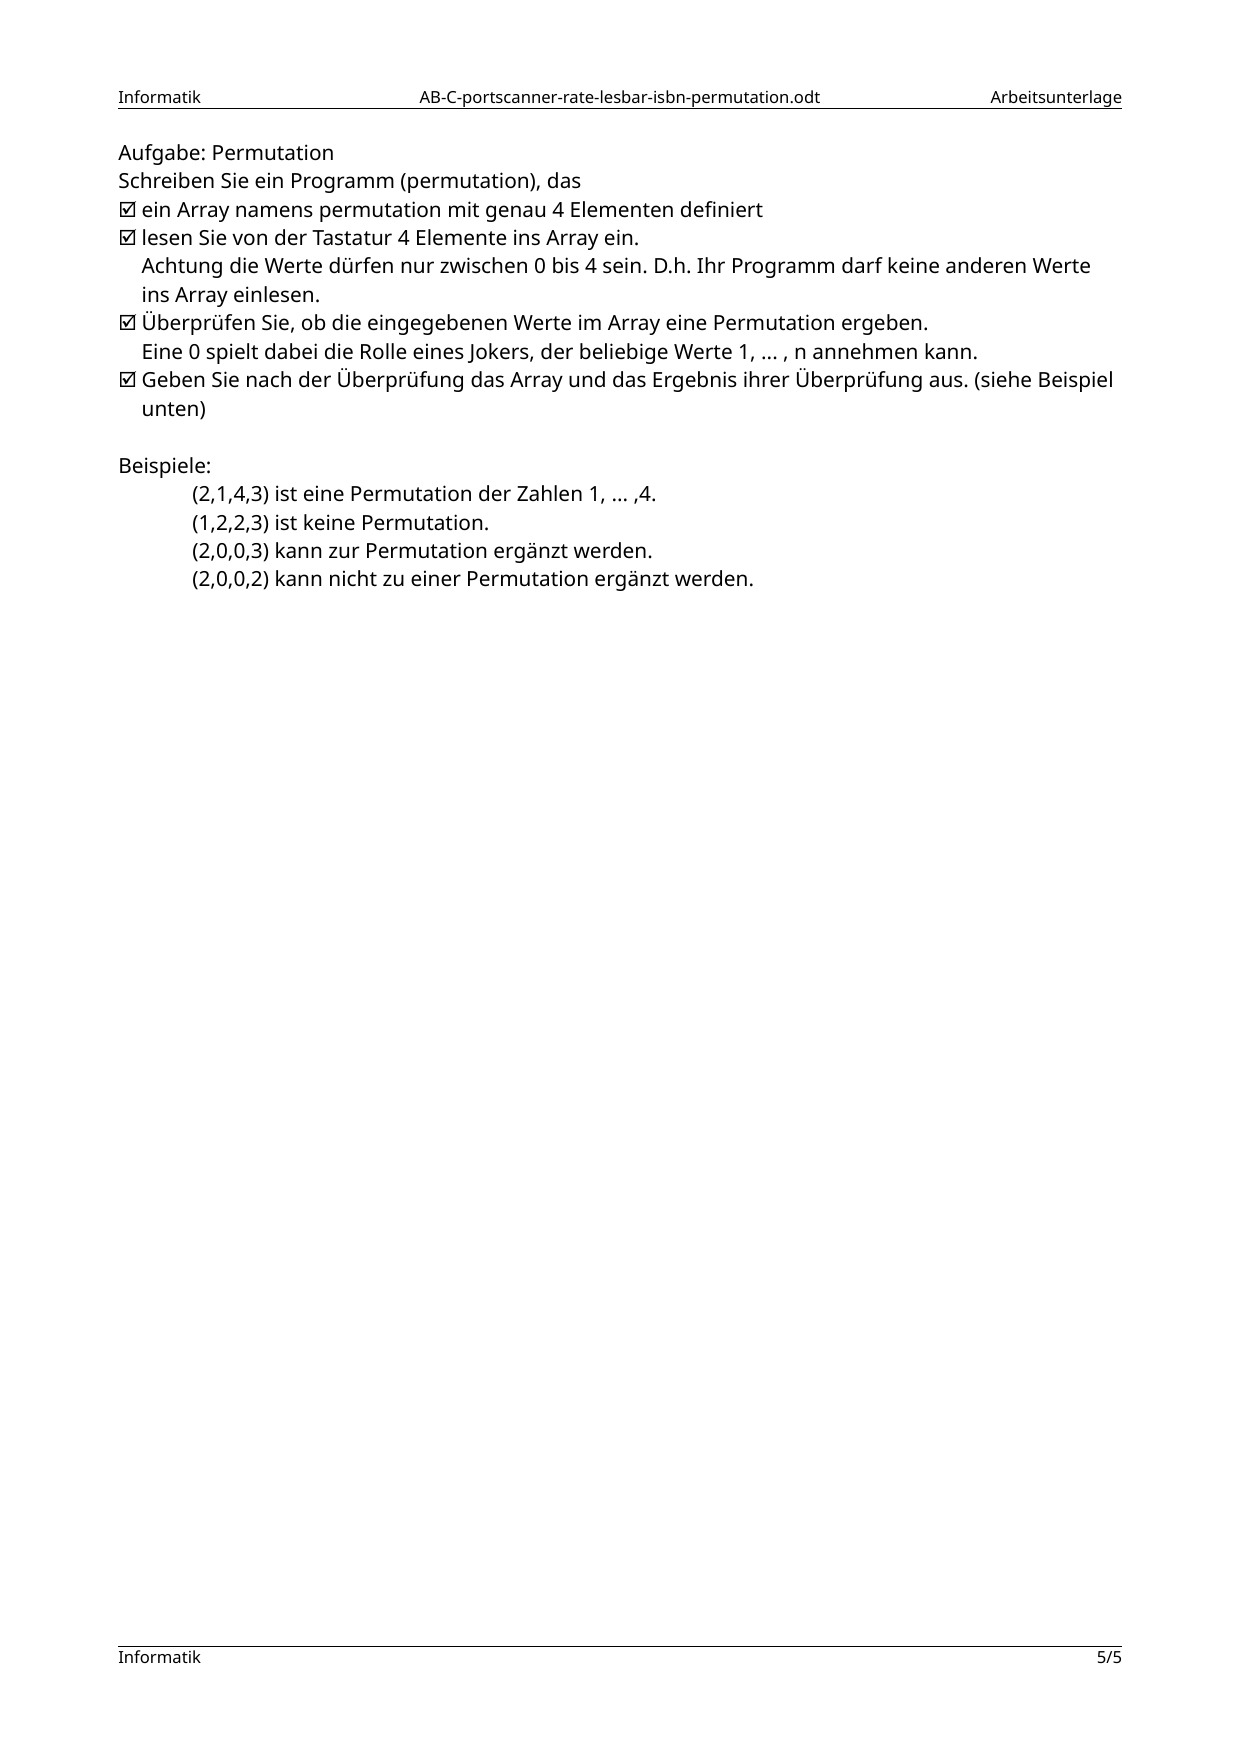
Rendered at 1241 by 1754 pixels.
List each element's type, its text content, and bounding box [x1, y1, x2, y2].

text (1,2,2,3) ist keine Permutation. [118, 508, 1122, 536]
text Schreiben Sie ein Programm (permutation), das [118, 166, 1122, 195]
list ein Array namens permutation mit genau 4 Elementen definiert [118, 195, 1122, 223]
text (2,0,0,3) kann zur Permutation ergänzt werden. [118, 536, 1122, 564]
list Geben Sie nach der Überprüfung das Array und das Ergebnis ihrer Überprüfung aus. (siehe Beispiel unten) [118, 365, 1122, 422]
list Überprüfen Sie, ob die eingegebenen Werte im Array eine Permutation ergeben. Eine 0 spielt dabei die Rolle eines Jokers, der beliebige Werte 1, ... , n annehmen kann. [118, 308, 1122, 365]
text (2,0,0,2) kann nicht zu einer Permutation ergänzt werden. [118, 564, 1122, 593]
text Beispiele: [118, 451, 1122, 479]
list lesen Sie von der Tastatur 4 Elemente ins Array ein. Achtung die Werte dürfen nur zwischen 0 bis 4 sein. D.h. Ihr Programm darf keine anderen Werte ins Array einlesen. [118, 223, 1122, 308]
text Aufgabe: Permutation [118, 138, 1122, 166]
text (2,1,4,3) ist eine Permutation der Zahlen 1, ... ,4. [118, 479, 1122, 508]
